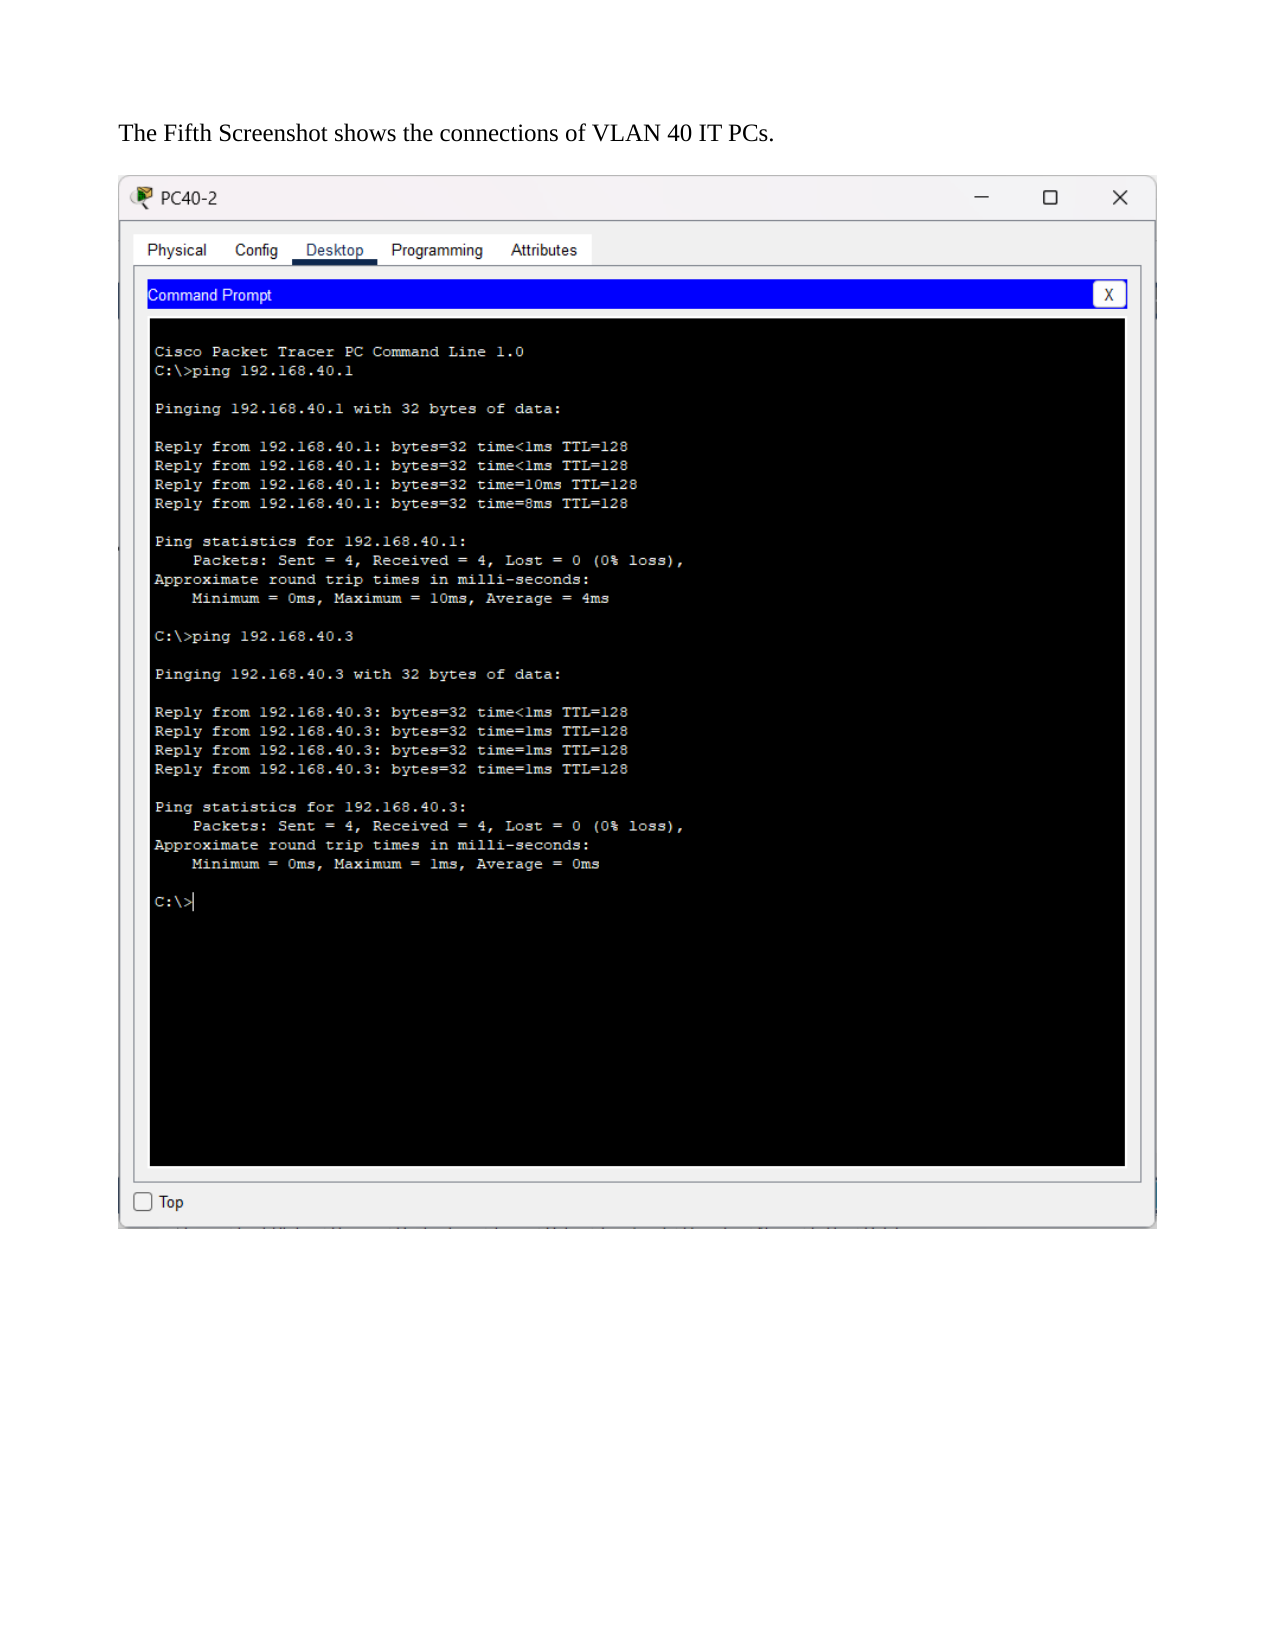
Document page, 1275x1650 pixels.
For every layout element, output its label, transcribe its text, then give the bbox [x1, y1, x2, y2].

picture [118, 175, 1157, 1229]
text The Fifth Screenshot shows the connections of VLAN 40 IT PCs. [118, 118, 1157, 147]
